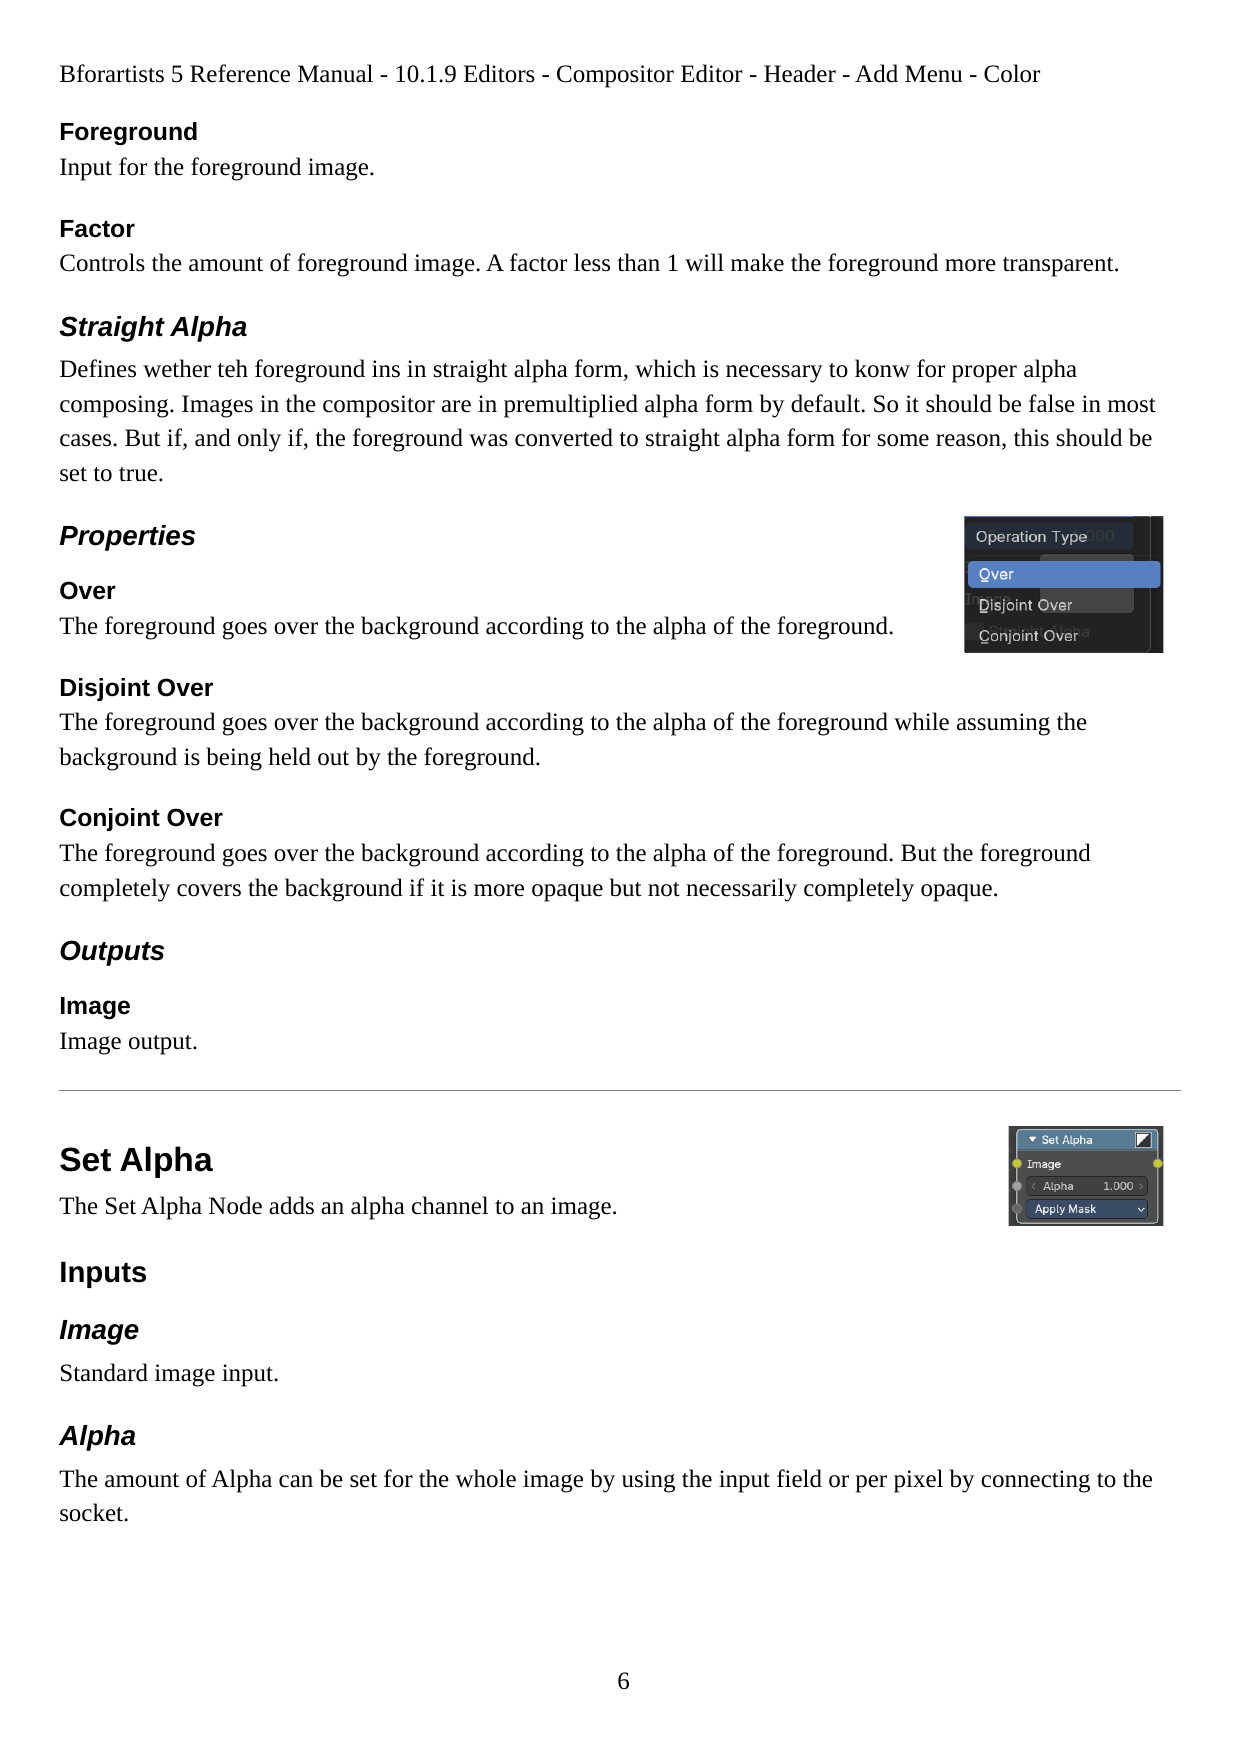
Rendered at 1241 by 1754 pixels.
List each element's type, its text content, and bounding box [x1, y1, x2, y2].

picture [1008, 1126, 1164, 1226]
subtitle Image [59, 991, 1181, 1020]
subtitle [1164, 576, 1181, 605]
subtitle Foreground [59, 117, 1181, 146]
text Controls the amount of foreground image. A factor less than 1 will make the foreground more transparent. [59, 248, 1181, 277]
text The Set Alpha Node adds an alpha channel to an image. [59, 1191, 1008, 1220]
subtitle Straight Alpha [59, 310, 1181, 342]
text The foreground goes over the background according to the alpha of the foreground while assuming the background is being held out by the foreground. [59, 707, 1181, 771]
subtitle Conjoint Over [59, 803, 1181, 832]
text Defines wether teh foreground ins in straight alpha form, which is necessary to konw for proper alpha composing. Images in the compositor are in premultiplied alpha form by default. So it should be false in most cases. But if, and only if, the foreground was converted to straight alpha form for some reason, this should be set to true. [59, 354, 1181, 487]
subtitle Alpha [59, 1419, 1181, 1451]
subtitle Disjoint Over [59, 673, 1181, 701]
subtitle Image [59, 1313, 1181, 1345]
text The foreground goes over the background according to the alpha of the foreground. But the foreground completely covers the background if it is more opaque but not necessarily completely opaque. [59, 838, 1181, 901]
picture [964, 516, 1164, 653]
text Standard image input. [59, 1358, 1181, 1387]
text The foreground goes over the background according to the alpha of the foreground. [59, 611, 964, 640]
subtitle [1164, 519, 1181, 551]
subtitle Set Alpha [59, 1140, 1008, 1179]
subtitle Factor [59, 214, 1181, 242]
subtitle Properties [59, 519, 964, 551]
text Input for the foreground image. [59, 152, 1181, 181]
subtitle Over [59, 576, 964, 605]
subtitle [1164, 1140, 1181, 1179]
subtitle Outputs [59, 934, 1181, 966]
text Image output. [59, 1026, 1181, 1055]
text The amount of Alpha can be set for the whole image by using the input field or per pixel by connecting to the socket. [59, 1464, 1181, 1527]
subtitle Inputs [59, 1255, 1181, 1288]
